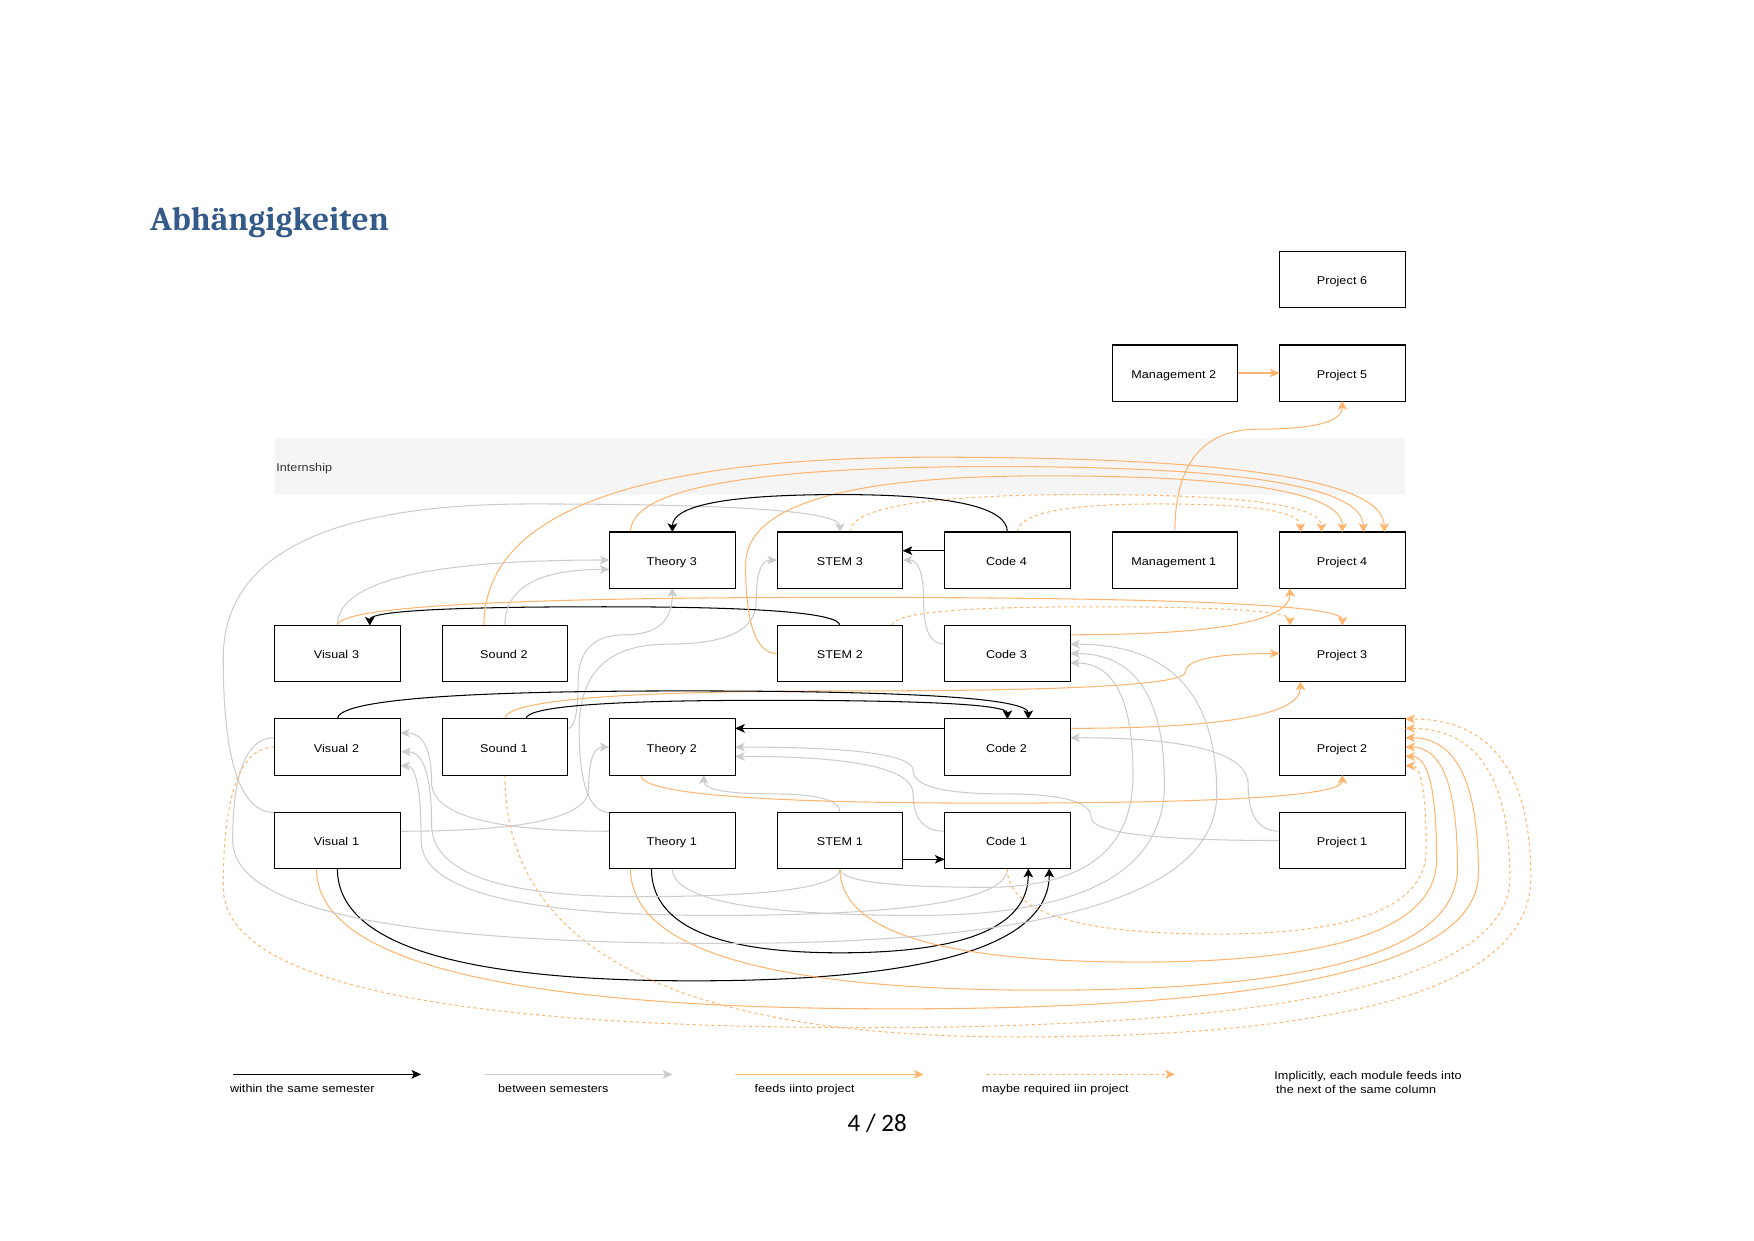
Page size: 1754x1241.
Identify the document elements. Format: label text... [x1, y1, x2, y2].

subtitle Abhängigkeiten [150, 200, 877, 238]
